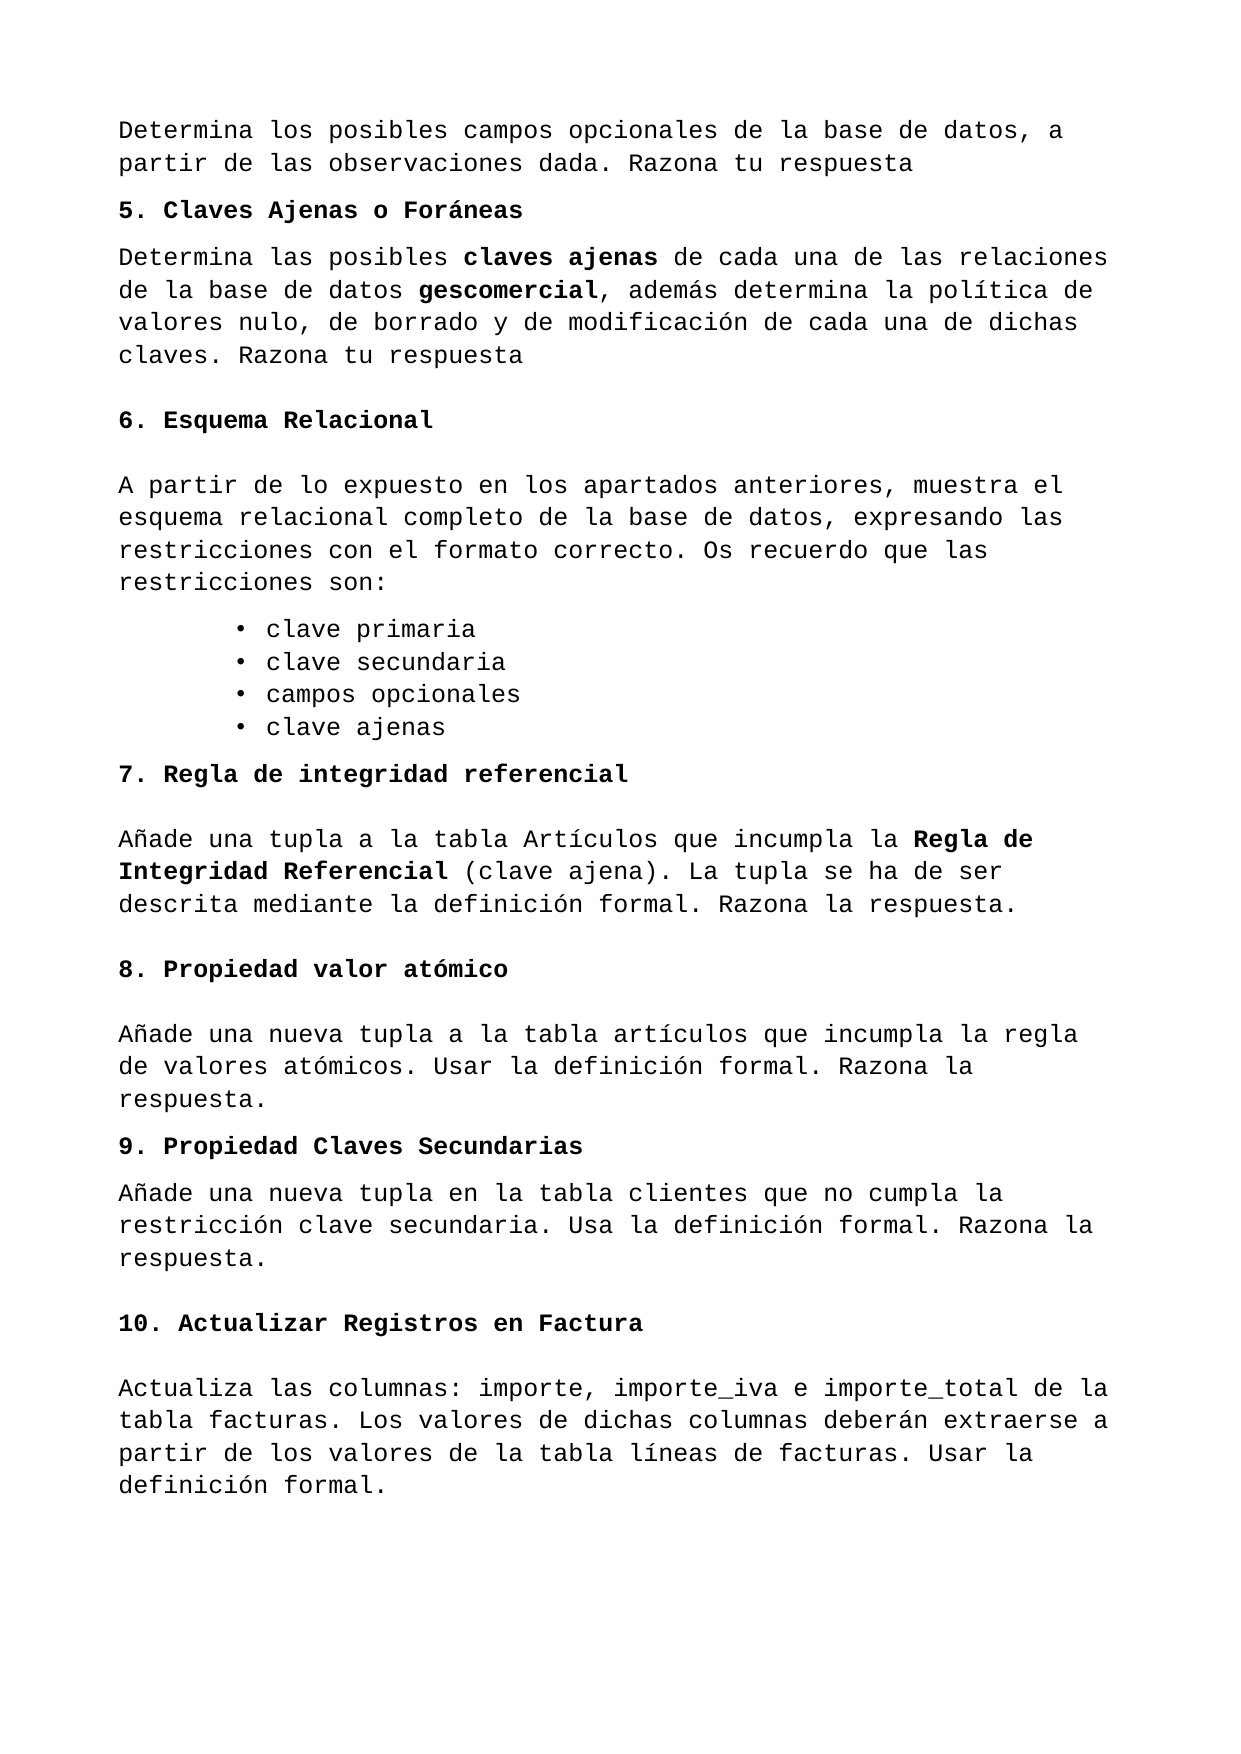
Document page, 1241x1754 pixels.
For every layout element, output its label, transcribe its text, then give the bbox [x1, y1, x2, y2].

text 7. Regla de integridad referencial Añade una tupla a la tabla Artículos que incumpla la Regla de Integridad Referencial (clave ajena). La tupla se ha de ser descrita mediante la definición formal. Razona la respuesta. 8. Propiedad valor atómico Añade una nueva tupla a la tabla artículos que incumpla la regla de valores atómicos. Usar la definición formal. Razona la respuesta. [118, 761, 1122, 1115]
list clave secundaria [236, 649, 1122, 678]
list clave ajenas [236, 714, 1122, 743]
list clave primaria [236, 617, 1122, 645]
list campos opcionales [236, 682, 1122, 710]
text Determina las posibles claves ajenas de cada una de las relaciones de la base de datos gescomercial, además determina la política de valores nulo, de borrado y de modificación de cada una de dichas claves. Razona tu respuesta 6. Esquema Relacional A partir de lo expuesto en los apartados anteriores, muestra el esquema relacional completo de la base de datos, expresando las restricciones con el formato correcto. Os recuerdo que las restricciones son: [118, 245, 1122, 598]
text Determina los posibles campos opcionales de la base de datos, a partir de las observaciones dada. Razona tu respuesta [118, 118, 1122, 179]
text Añade una nueva tupla en la tabla clientes que no cumpla la restricción clave secundaria. Usa la definición formal. Razona la respuesta. 10. Actualizar Registros en Factura Actualiza las columnas: importe, importe_iva e importe_total de la tabla facturas. Los valores de dichas columnas deberán extraerse a partir de los valores de la tabla líneas de facturas. Usar la definición formal. [118, 1181, 1122, 1501]
text 5. Claves Ajenas o Foráneas [118, 198, 1122, 226]
text 9. Propiedad Claves Secundarias [118, 1133, 1122, 1162]
